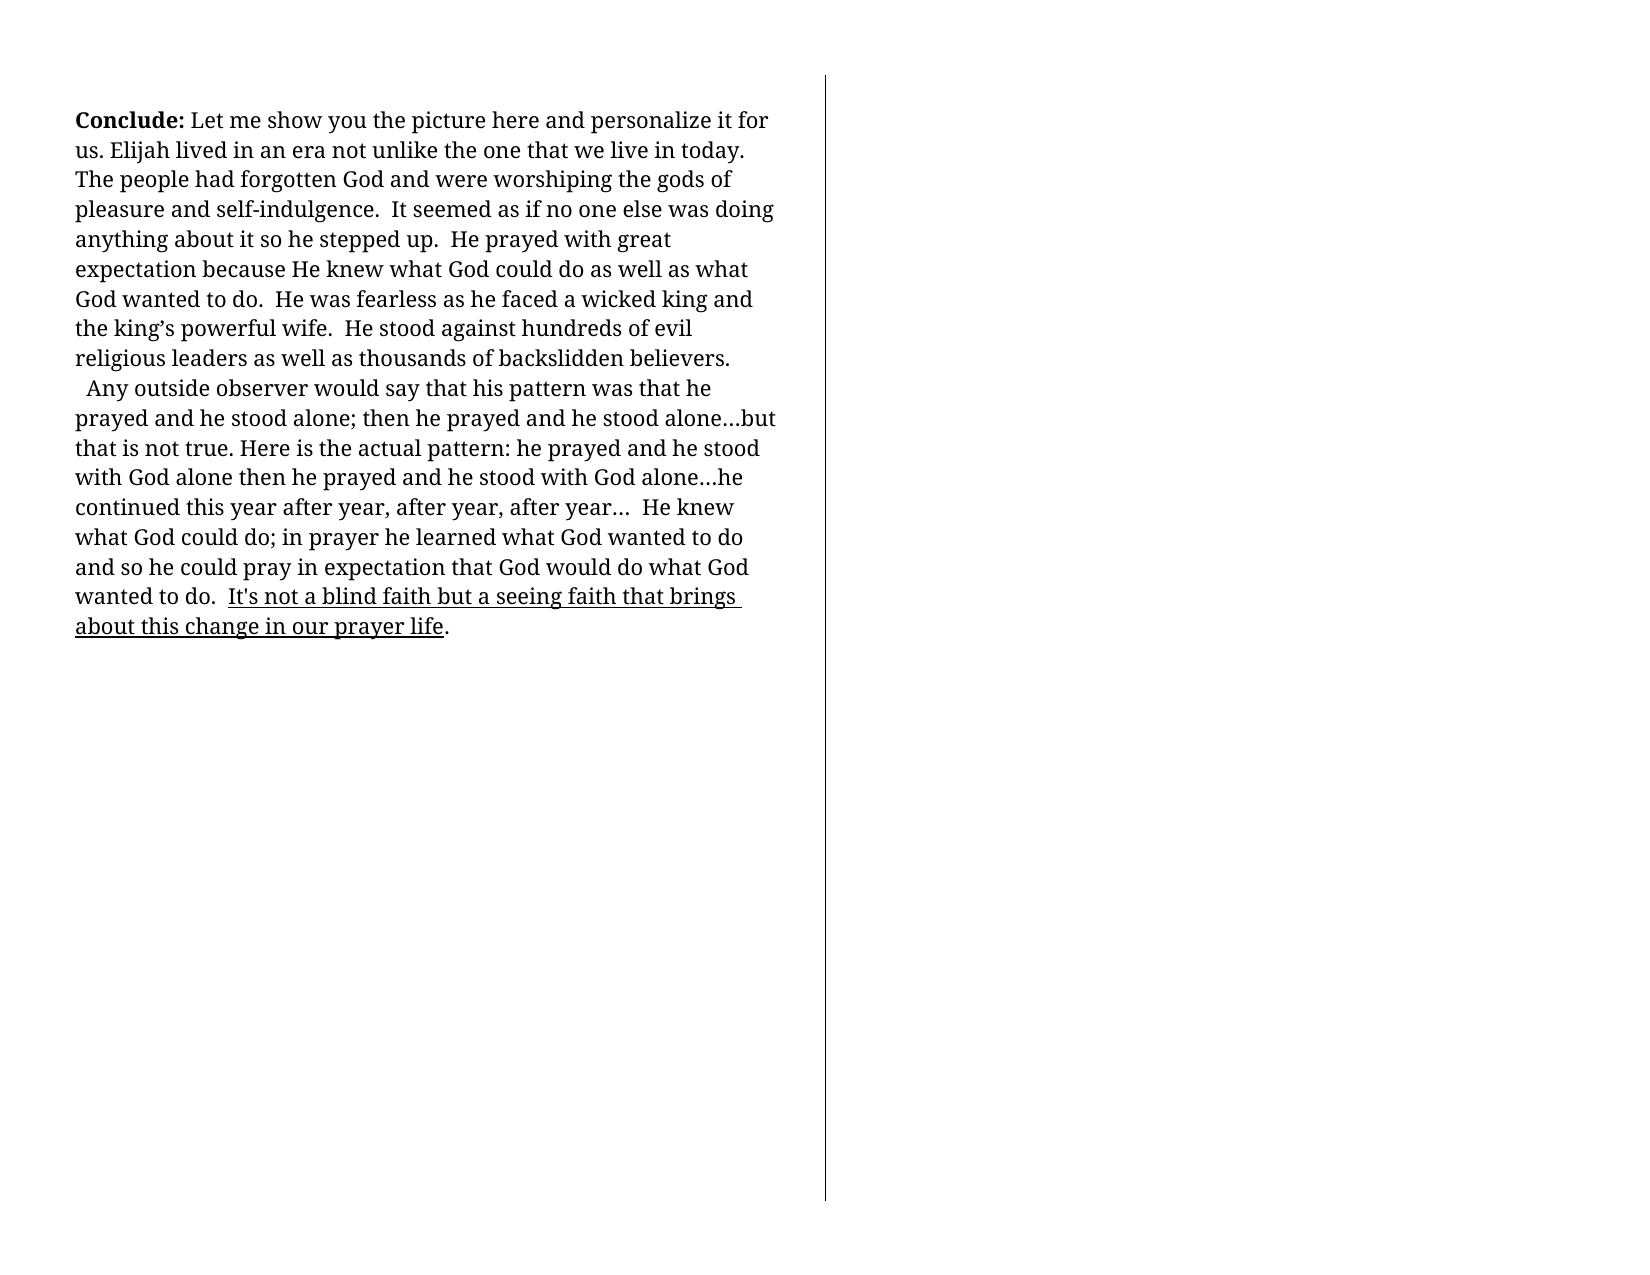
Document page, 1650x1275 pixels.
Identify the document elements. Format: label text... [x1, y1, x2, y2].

text Conclude: Let me show you the picture here and personalize it for us. Elijah lived in an era not unlike the one that we live in today. The people had forgotten God and were worshiping the gods of pleasure and self-indulgence. It seemed as if no one else was doing anything about it so he stepped up. He prayed with great expectation because He knew what God could do as well as what God wanted to do. He was fearless as he faced a wicked king and the king’s powerful wife. He stood against hundreds of evil religious leaders as well as thousands of backslidden believers. [75, 105, 788, 373]
text Any outside observer would say that his pattern was that he prayed and he stood alone; then he prayed and he stood alone…but that is not true. Here is the actual pattern: he prayed and he stood with God alone then he prayed and he stood with God alone…he continued this year after year, after year, after year… He knew what God could do; in prayer he learned what God wanted to do and so he could pray in expectation that God would do what God wanted to do. It's not a blind faith but a seeing faith that brings about this change in our prayer life. [75, 373, 788, 641]
